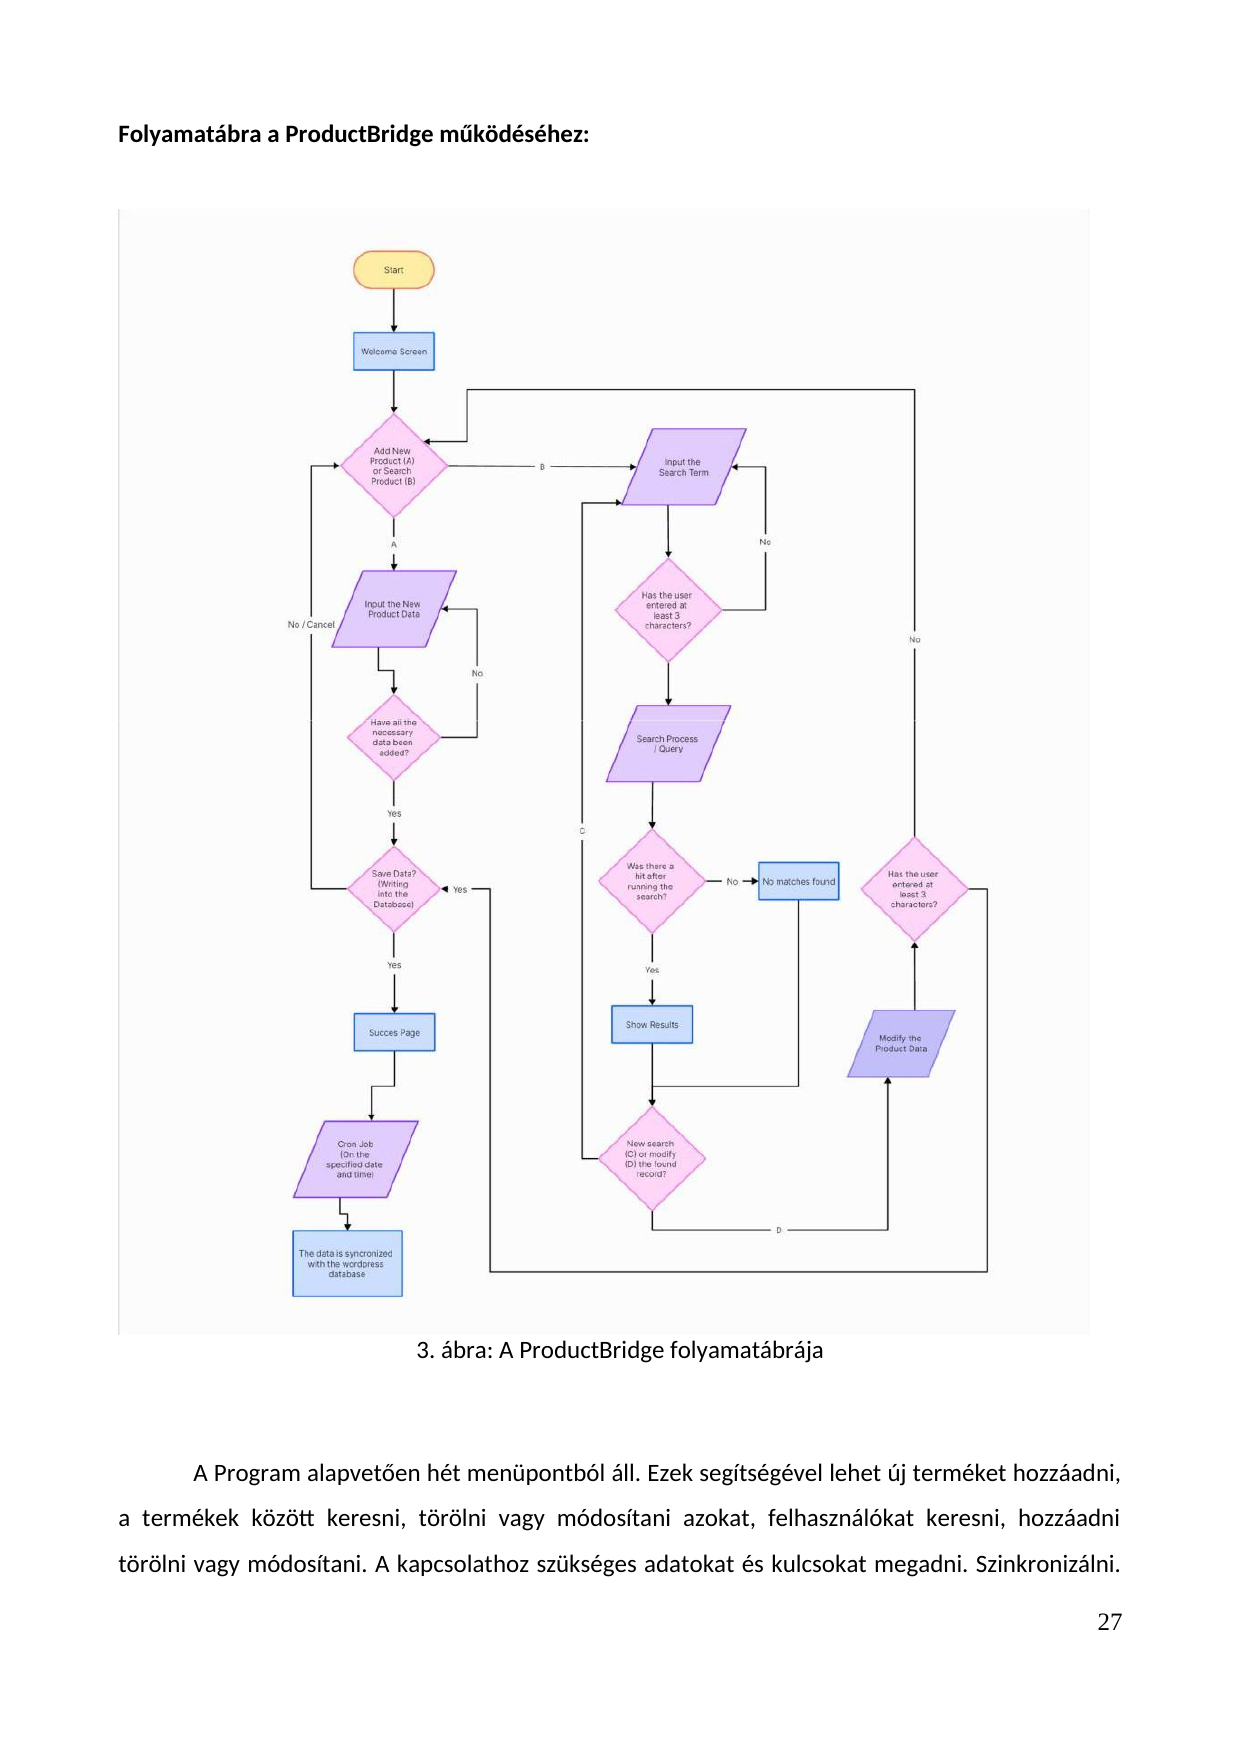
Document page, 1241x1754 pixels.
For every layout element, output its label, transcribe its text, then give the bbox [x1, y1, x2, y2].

text 3. ábra: A ProductBridge folyamatábrája [118, 1335, 1122, 1365]
picture [118, 209, 1090, 1335]
text A Program alapvetően hét menüpontból áll. Ezek segítségével lehet új terméket hozzáadni, a termékek között keresni, törölni vagy módosítani azokat, felhasználókat keresni, hozzáadni törölni vagy módosítani. A kapcsolathoz szükséges adatokat és kulcsokat megadni. Szinkronizálni. [118, 1457, 1122, 1579]
text Folyamatábra a ProductBridge működéséhez: [118, 118, 1122, 149]
